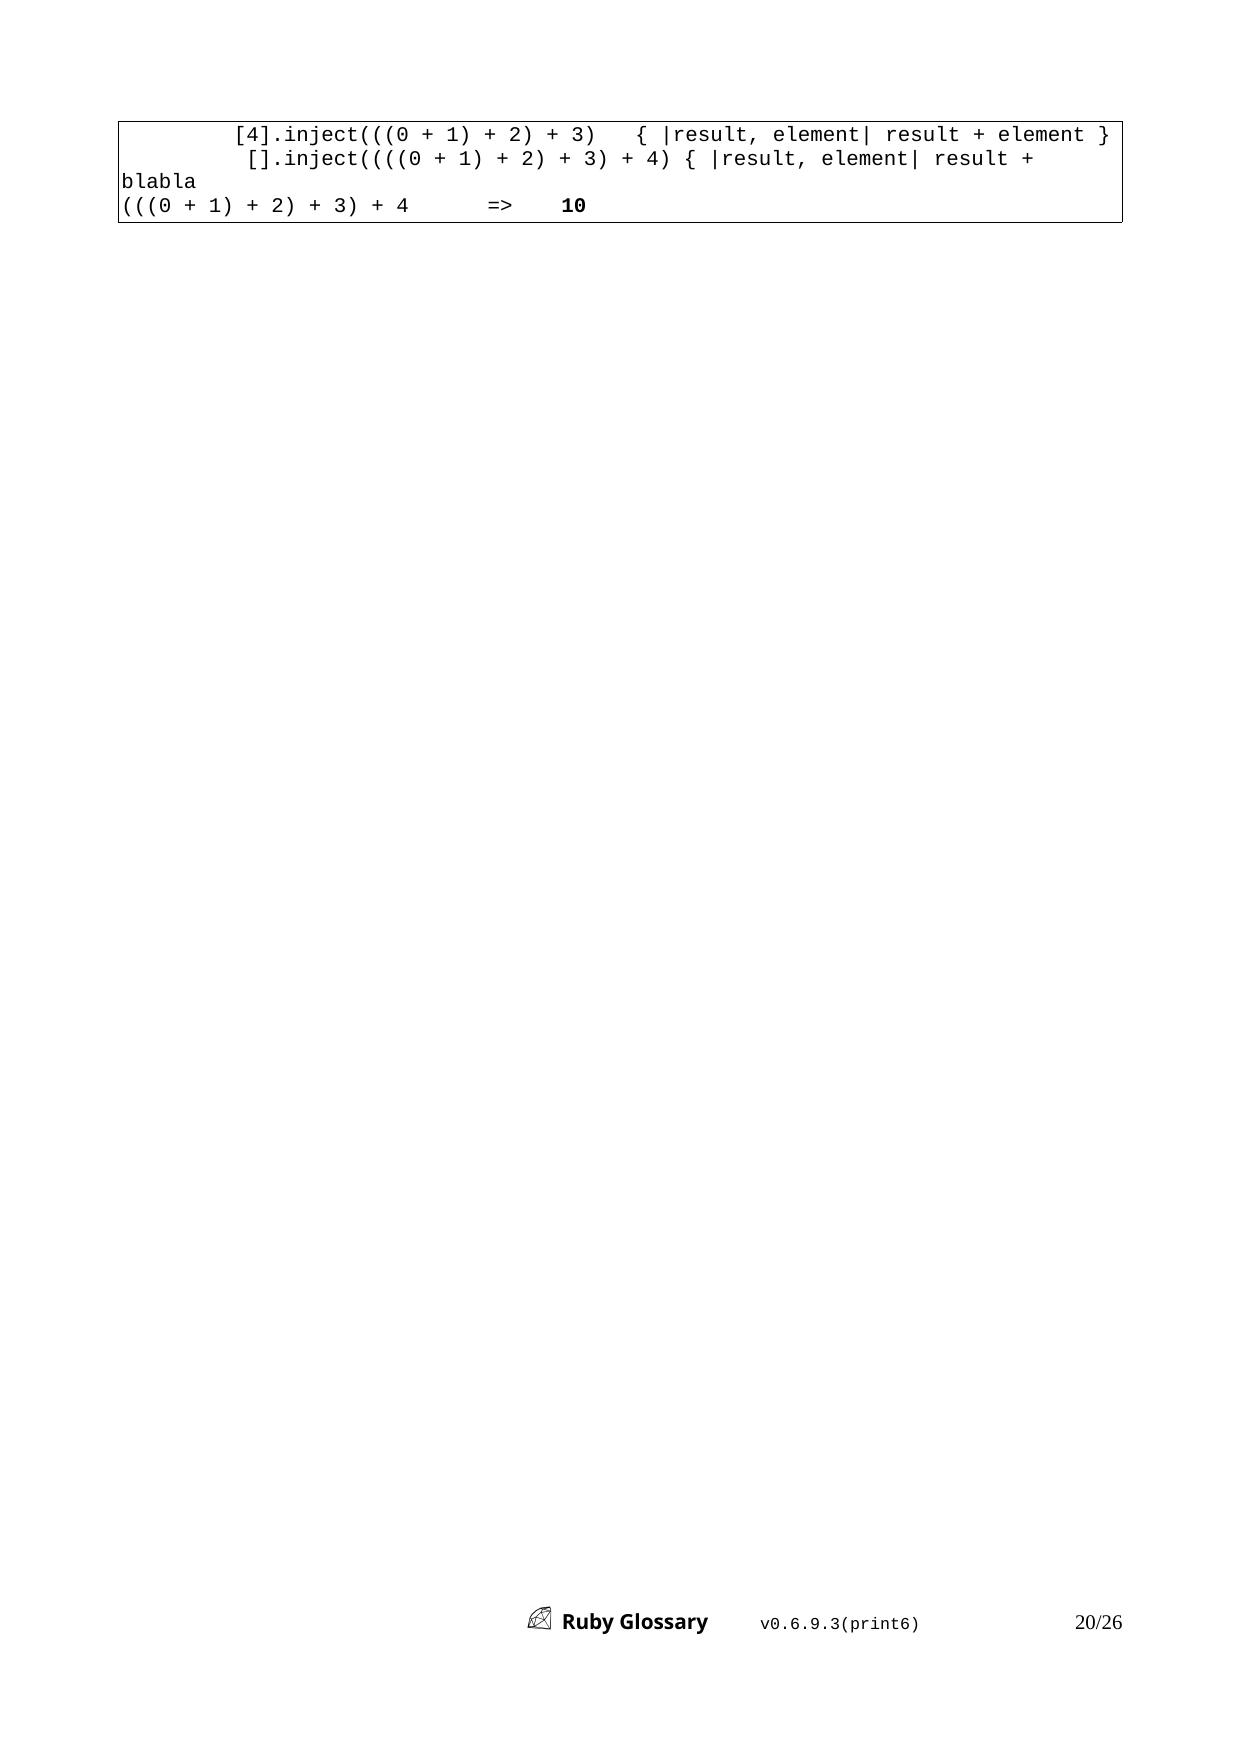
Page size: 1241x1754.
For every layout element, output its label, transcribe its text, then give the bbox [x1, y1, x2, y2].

picture [525, 1605, 552, 1630]
text [4].inject(((0 + 1) + 2) + 3) { |result, element| result + element } [119, 122, 1122, 145]
text (((0 + 1) + 2) + 3) + 4 => 10 [119, 192, 1122, 222]
text [].inject((((0 + 1) + 2) + 3) + 4) { |result, element| result + blabla [119, 145, 1122, 192]
